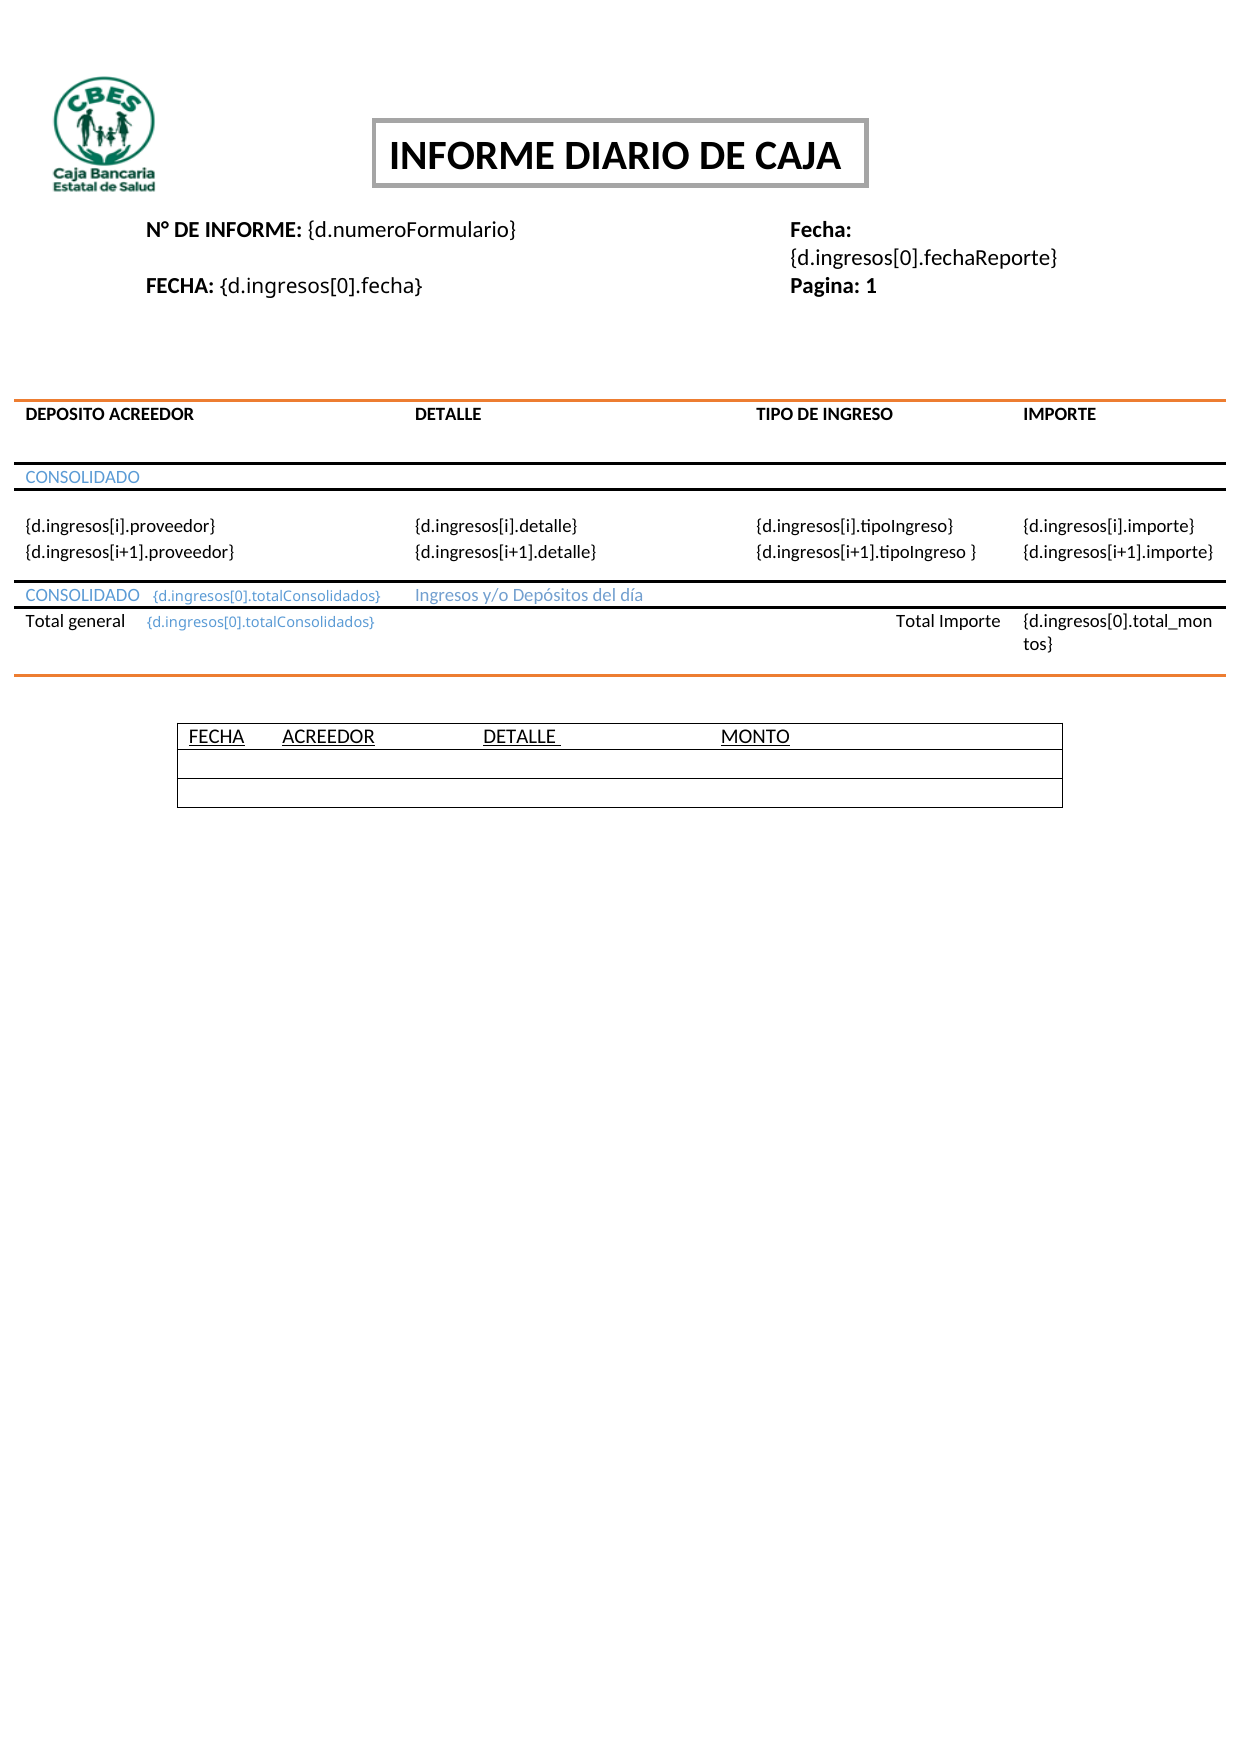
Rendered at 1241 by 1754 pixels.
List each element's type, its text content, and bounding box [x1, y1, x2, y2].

table_cell Total general {d.ingresos[0].totalConsolidados} [14, 609, 403, 674]
table_cell {d.ingresos[i].importe} [1012, 491, 1226, 537]
table_cell {d.ingresos[i+1].detalle} [404, 540, 745, 580]
table_cell {d.ingresos[0].total_montos} [1012, 609, 1226, 674]
table_cell [745, 465, 1012, 488]
table_cell {d.ingresos[i+1].proveedor} [14, 540, 403, 580]
table_header TIPO DE INGRESO [745, 402, 1012, 462]
table_header FECHA ACREEDOR DETALLE MONTO [178, 724, 1062, 749]
table_cell CONSOLIDADO {d.ingresos[0].totalConsolidados} [14, 583, 403, 606]
table_cell [1012, 583, 1226, 606]
table_cell [178, 750, 1062, 778]
table_header DETALLE [404, 402, 745, 462]
table_header DEPOSITO ACREEDOR [14, 402, 403, 462]
table_cell Ingresos y/o Depósitos del día [404, 583, 745, 606]
table_cell [404, 465, 745, 488]
table_cell {d.ingresos[i].proveedor} [14, 491, 403, 537]
table_cell {d.ingresos[i+1].tipoIngreso } [745, 540, 1012, 580]
table_cell Total Importe [745, 609, 1012, 674]
table_cell {d.ingresos[i].detalle} [404, 491, 745, 537]
table_cell [1012, 465, 1226, 488]
table_cell [404, 609, 745, 674]
table_cell CONSOLIDADO [14, 465, 403, 488]
table_header IMPORTE [1012, 402, 1226, 462]
table_cell {d.ingresos[i].tipoIngreso} [745, 491, 1012, 537]
table_cell [745, 583, 1012, 606]
table_cell [178, 779, 1062, 807]
picture [49, 75, 156, 194]
table_cell {d.ingresos[i+1].importe} [1012, 540, 1226, 580]
